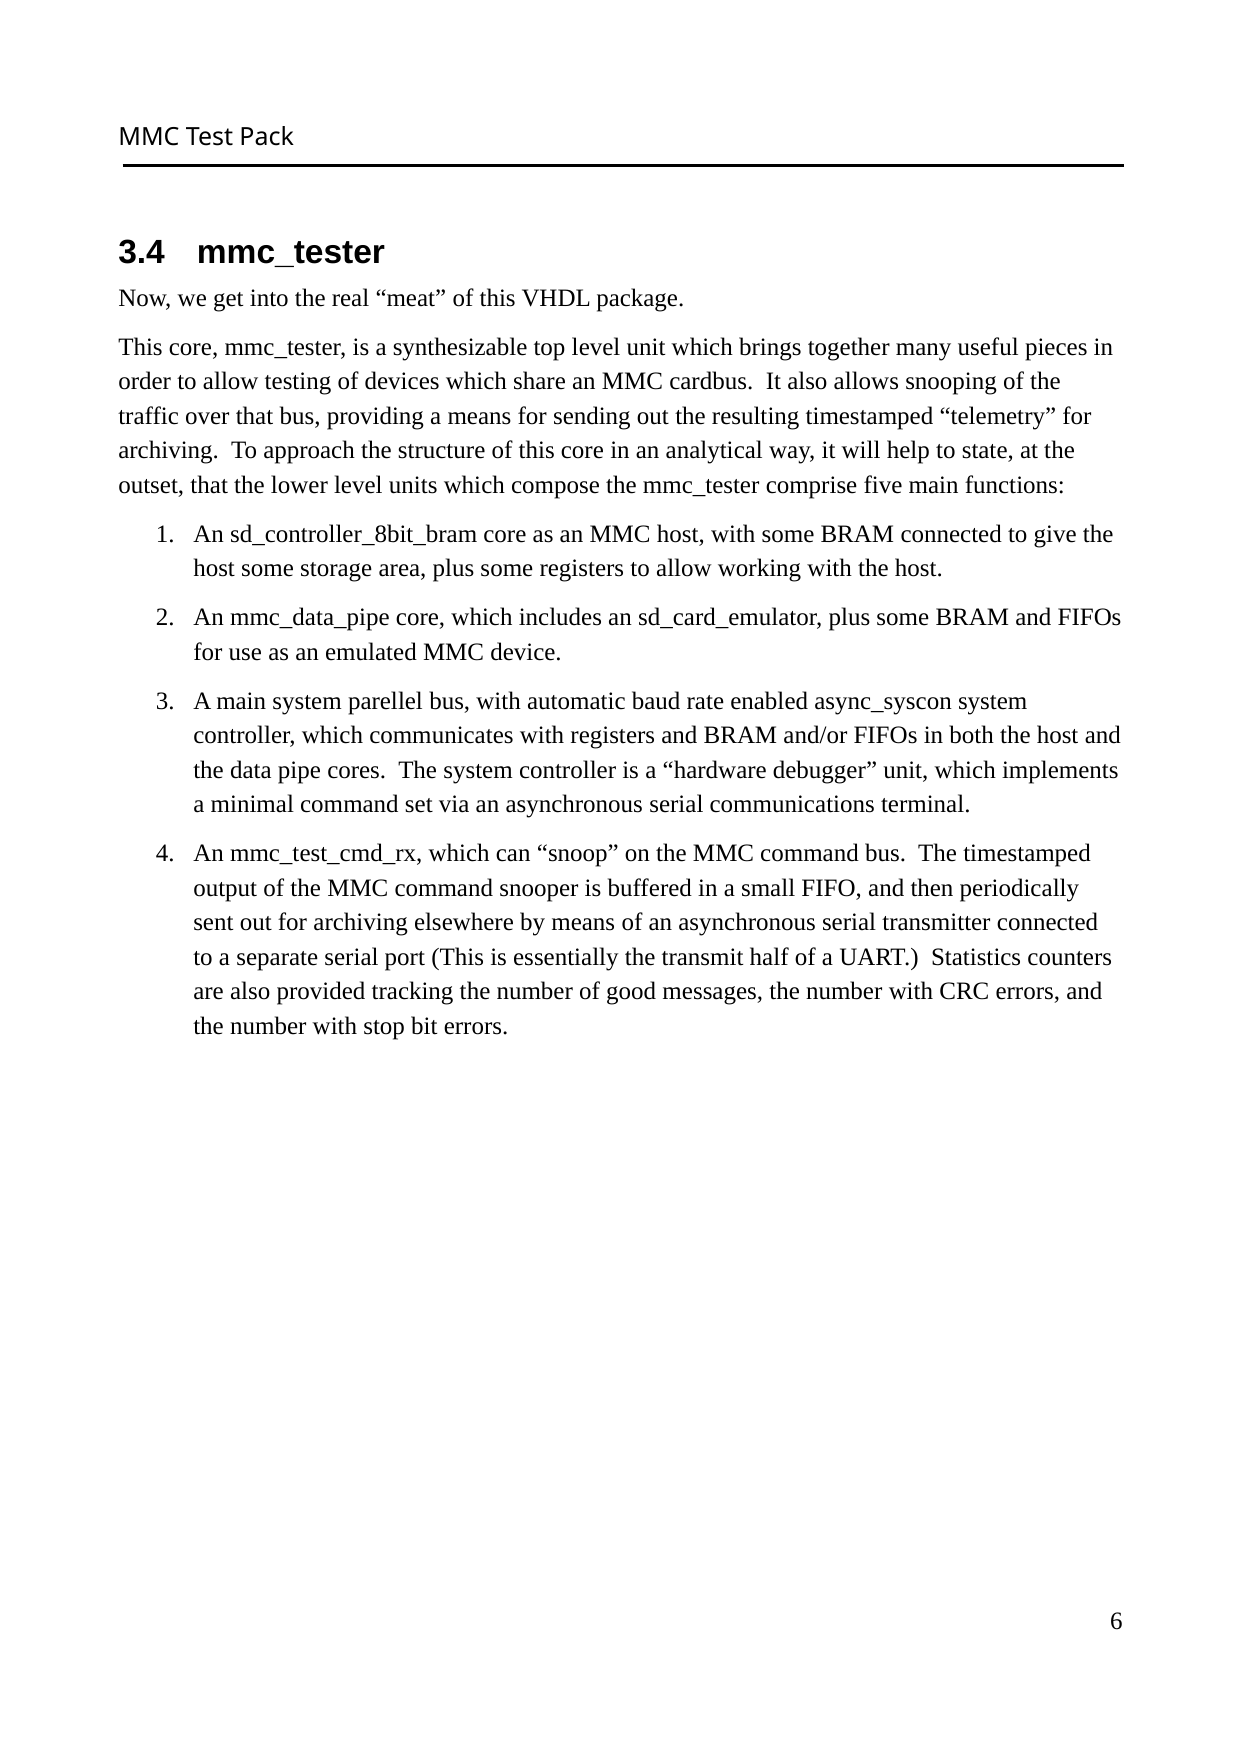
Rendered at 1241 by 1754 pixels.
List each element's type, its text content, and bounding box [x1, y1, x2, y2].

subtitle mmc_tester [118, 232, 1122, 270]
list An mmc_data_pipe core, which includes an sd_card_emulator, plus some BRAM and FIFOs for use as an emulated MMC device. [156, 602, 1122, 666]
text This core, mmc_tester, is a synthesizable top level unit which brings together many useful pieces in order to allow testing of devices which share an MMC cardbus. It also allows snooping of the traffic over that bus, providing a means for sending out the resulting timestamped “telemetry” for archiving. To approach the structure of this core in an analytical way, it will help to state, at the outset, that the lower level units which compose the mmc_tester comprise five main functions: [118, 332, 1122, 499]
list An sd_controller_8bit_bram core as an MMC host, with some BRAM connected to give the host some storage area, plus some registers to allow working with the host. [156, 519, 1122, 582]
text Now, we get into the real “meat” of this VHDL package. [118, 283, 1122, 312]
list An mmc_test_cmd_rx, which can “snoop” on the MMC command bus. The timestamped output of the MMC command snooper is buffered in a small FIFO, and then periodically sent out for archiving elsewhere by means of an asynchronous serial transmitter connected to a separate serial port (This is essentially the transmit half of a UART.) Statistics counters are also provided tracking the number of good messages, the number with CRC errors, and the number with stop bit errors. [156, 838, 1122, 1040]
list A main system parellel bus, with automatic baud rate enabled async_syscon system controller, which communicates with registers and BRAM and/or FIFOs in both the host and the data pipe cores. The system controller is a “hardware debugger” unit, which implements a minimal command set via an asynchronous serial communications terminal. [156, 686, 1122, 818]
